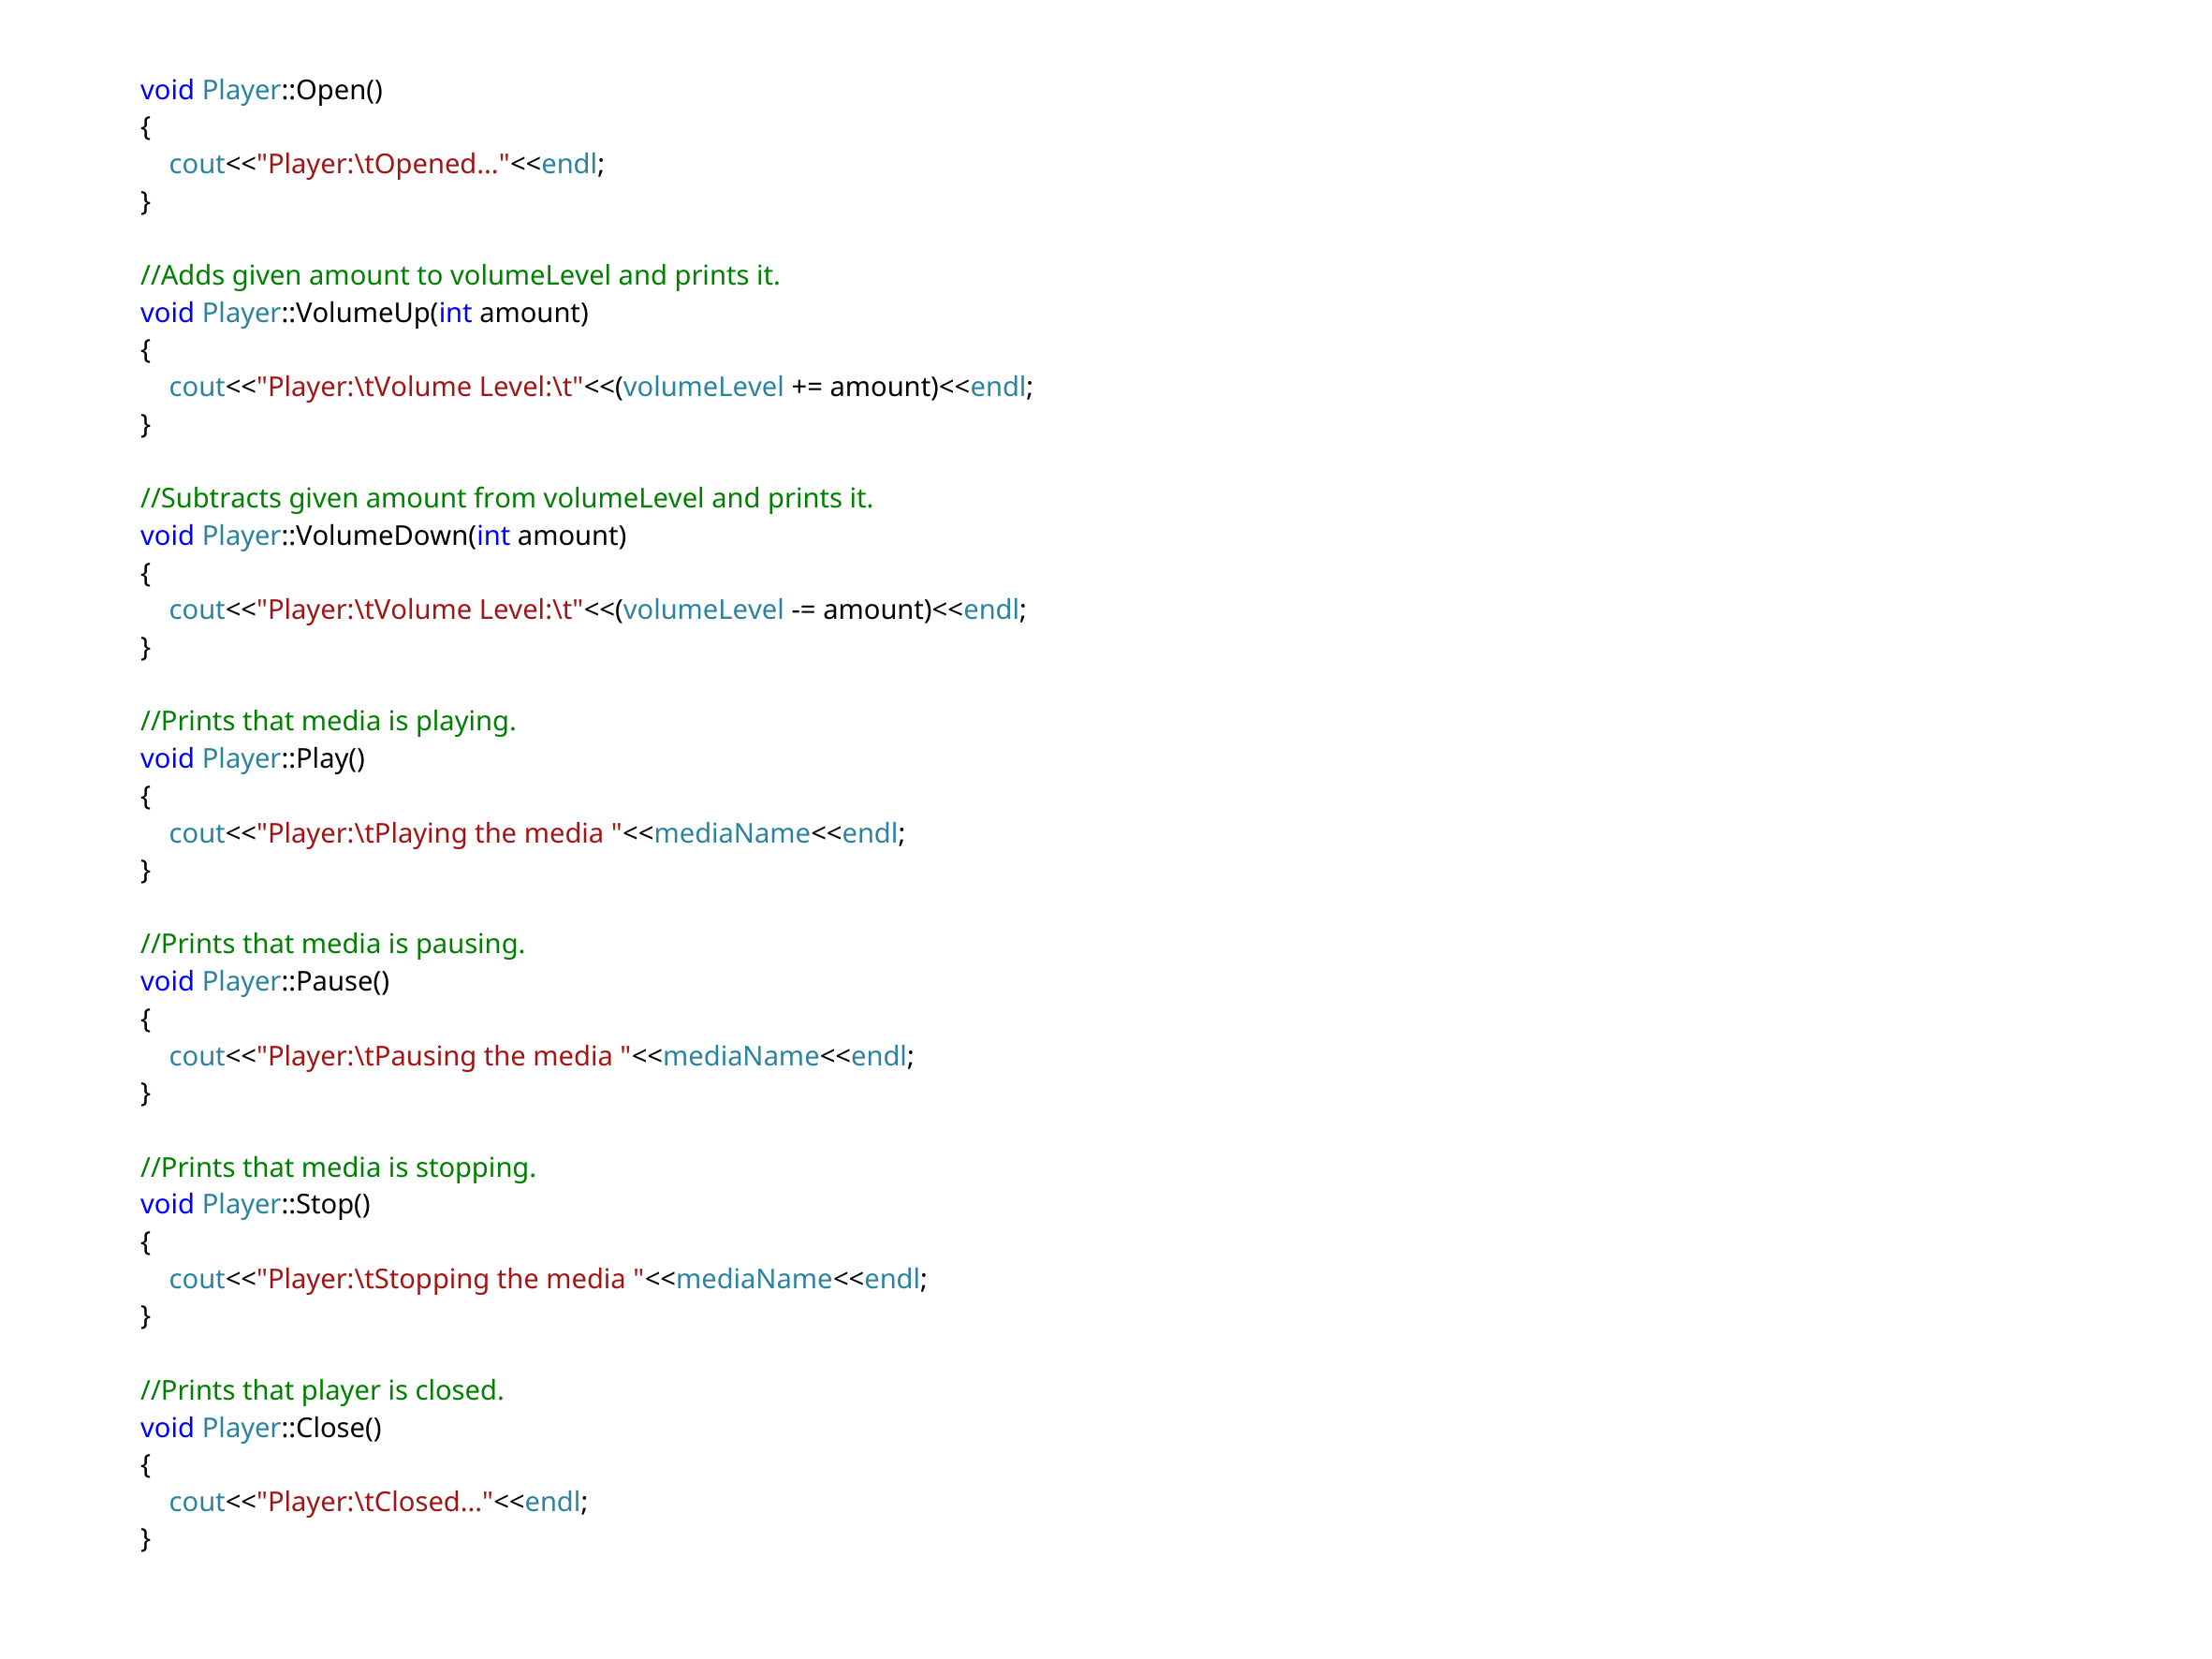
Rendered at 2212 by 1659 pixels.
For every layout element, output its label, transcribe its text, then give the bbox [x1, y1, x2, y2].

text } [140, 627, 2071, 665]
text { [140, 553, 2071, 591]
text cout<<"Player:\tStopping the media "<<mediaName<<endl; [140, 1259, 2071, 1297]
text void Player::VolumeUp(int amount) [140, 293, 2071, 330]
text { [140, 999, 2071, 1036]
text void Player::Play() [140, 739, 2071, 776]
text void Player::Close() [140, 1408, 2071, 1445]
text cout<<"Player:\tVolume Level:\t"<<(volumeLevel -= amount)<<endl; [140, 591, 2071, 627]
text { [140, 1222, 2071, 1259]
text cout<<"Player:\tPlaying the media "<<mediaName<<endl; [140, 814, 2071, 850]
text } [140, 404, 2071, 442]
text { [140, 776, 2071, 814]
text //Prints that media is pausing. [140, 925, 2071, 962]
text { [140, 108, 2071, 144]
text void Player::VolumeDown(int amount) [140, 516, 2071, 553]
text cout<<"Player:\tPausing the media "<<mediaName<<endl; [140, 1036, 2071, 1074]
text { [140, 330, 2071, 367]
text //Prints that media is stopping. [140, 1148, 2071, 1185]
text cout<<"Player:\tVolume Level:\t"<<(volumeLevel += amount)<<endl; [140, 367, 2071, 404]
text void Player::Stop() [140, 1185, 2071, 1222]
text } [140, 182, 2071, 219]
text cout<<"Player:\tOpened..."<<endl; [140, 144, 2071, 182]
text //Adds given amount to volumeLevel and prints it. [140, 256, 2071, 293]
text } [140, 850, 2071, 888]
text void Player::Open() [140, 70, 2071, 108]
text //Prints that player is closed. [140, 1371, 2071, 1408]
text } [140, 1520, 2071, 1556]
text } [140, 1297, 2071, 1333]
text { [140, 1445, 2071, 1482]
text } [140, 1074, 2071, 1110]
text //Prints that media is playing. [140, 702, 2071, 739]
text //Subtracts given amount from volumeLevel and prints it. [140, 479, 2071, 516]
text cout<<"Player:\tClosed..."<<endl; [140, 1482, 2071, 1520]
text void Player::Pause() [140, 962, 2071, 999]
